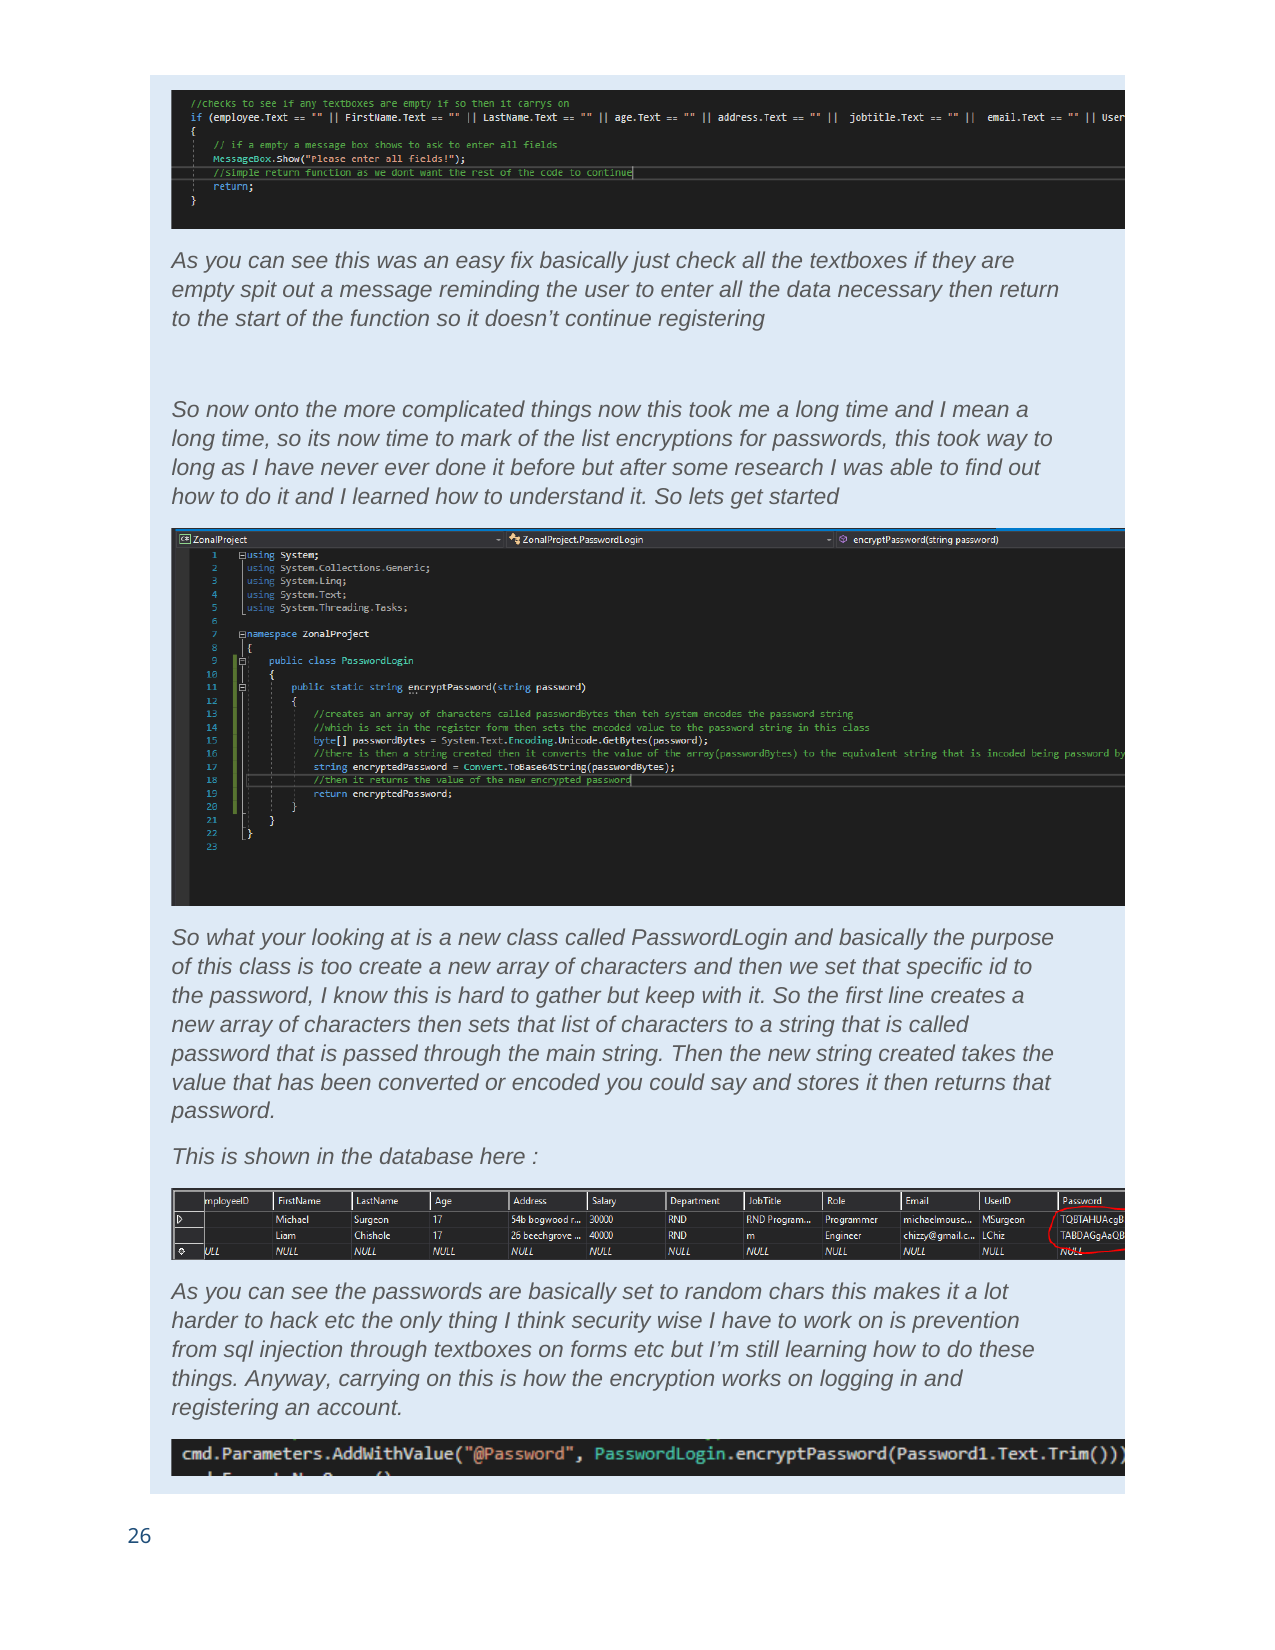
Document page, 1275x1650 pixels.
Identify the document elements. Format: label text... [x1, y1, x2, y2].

table_header [150, 75, 171, 1494]
table_header As you can see this was an easy fix basically just check all the textboxes if they are empty spit out a message reminding the user to enter all the data necessary then return to the start of the function so it doesn’t continue registering So now onto the more complicated things now this took me a long time and I mean a long time, so its now time to mark of the list encryptions for passwords, this took way to long as I have never ever done it before but after some research I was able to find out how to do it and I learned how to understand it. So lets get started [171, 229, 1125, 528]
table_header So what your looking at is a new class called PasswordLogin and basically the purpose of this class is too create a new array of characters and then we set that specific id to the password, I know this is hard to gather but keep with it. So the first line creates a new array of characters then sets that list of characters to a string that is called password that is passed through the main string. Then the new string created takes the value that has been converted or encoded you could say and stores it then returns that password. This is shown in the database here : [171, 906, 1125, 1188]
table_header As you can see the passwords are basically set to random chars this makes it a lot harder to hack etc the only thing I think security wise I have to work on is prevention from sql injection through textboxes on forms etc but I’m still learning how to do these things. Anyway, carrying on this is how the encryption works on logging in and registering an account. [171, 1260, 1125, 1439]
